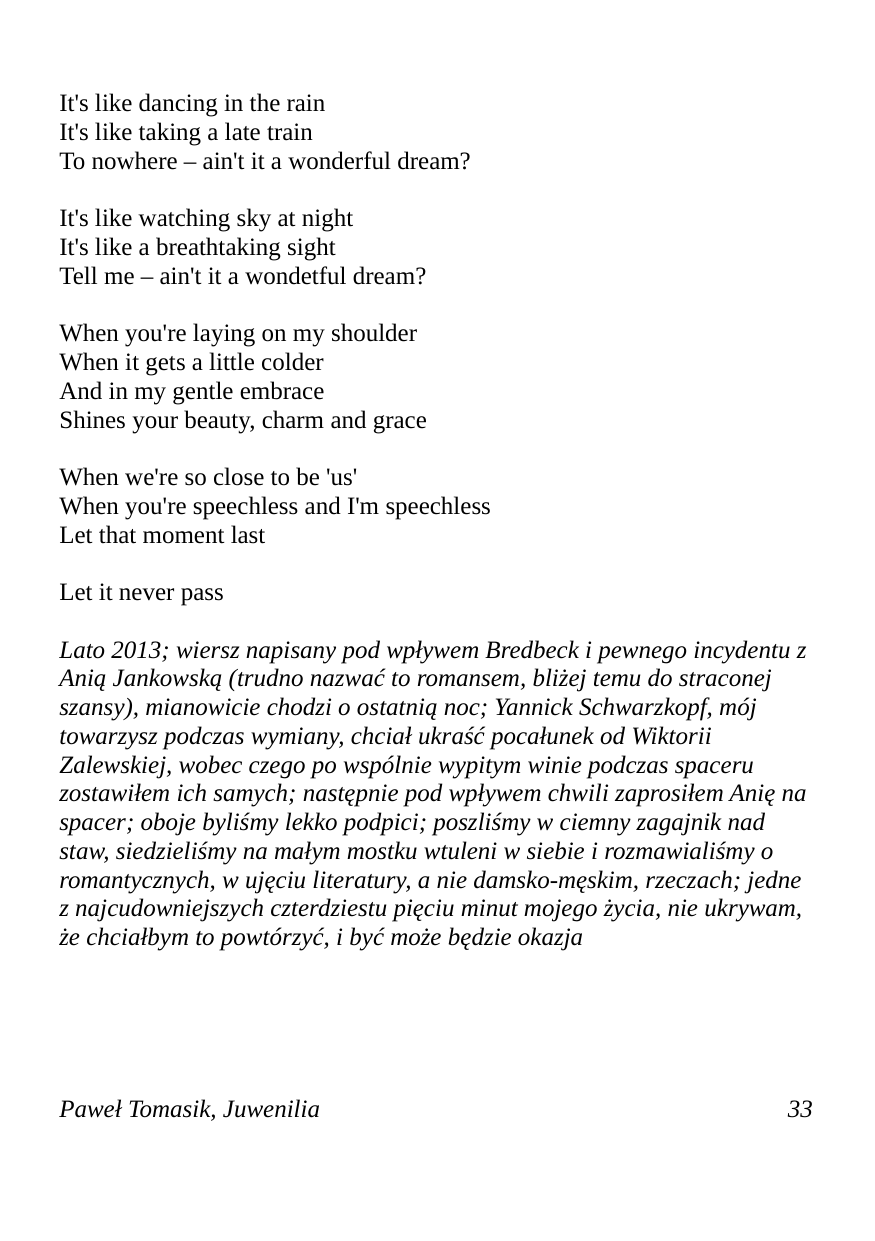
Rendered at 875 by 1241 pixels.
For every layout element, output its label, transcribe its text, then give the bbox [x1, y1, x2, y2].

text It's like dancing in the rain [59, 88, 815, 117]
text Tell me – ain't it a wondetful dream? [59, 261, 815, 290]
text When we're so close to be 'us' [59, 462, 815, 491]
text And in my gentle embrace [59, 376, 815, 405]
text It's like taking a late train [59, 117, 815, 146]
text It's like a breathtaking sight [59, 232, 815, 261]
text Lato 2013; wiersz napisany pod wpływem Bredbeck i pewnego incydentu z Anią Jankowską (trudno nazwać to romansem, bliżej temu do straconej szansy), mianowicie chodzi o ostatnią noc; Yannick Schwarzkopf, mój towarzysz podczas wymiany, chciał ukraść pocałunek od Wiktorii Zalewskiej, wobec czego po wspólnie wypitym winie podczas spaceru zostawiłem ich samych; następnie pod wpływem chwili zaprosiłem Anię na spacer; oboje byliśmy lekko podpici; poszliśmy w ciemny zagajnik nad staw, siedzieliśmy na małym mostku wtuleni w siebie i rozmawialiśmy o romantycznych, w ujęciu literatury, a nie damsko-męskim, rzeczach; jedne z najcudowniejszych czterdziestu pięciu minut mojego życia, nie ukrywam, że chciałbym to powtórzyć, i być może będzie okazja [59, 635, 815, 951]
text Let it never pass [59, 577, 815, 606]
text To nowhere – ain't it a wonderful dream? [59, 146, 815, 175]
text Shines your beauty, charm and grace [59, 405, 815, 433]
text It's like watching sky at night [59, 203, 815, 232]
text When you're speechless and I'm speechless [59, 491, 815, 520]
text Let that moment last [59, 520, 815, 548]
text When you're laying on my shoulder [59, 318, 815, 347]
text When it gets a little colder [59, 347, 815, 376]
